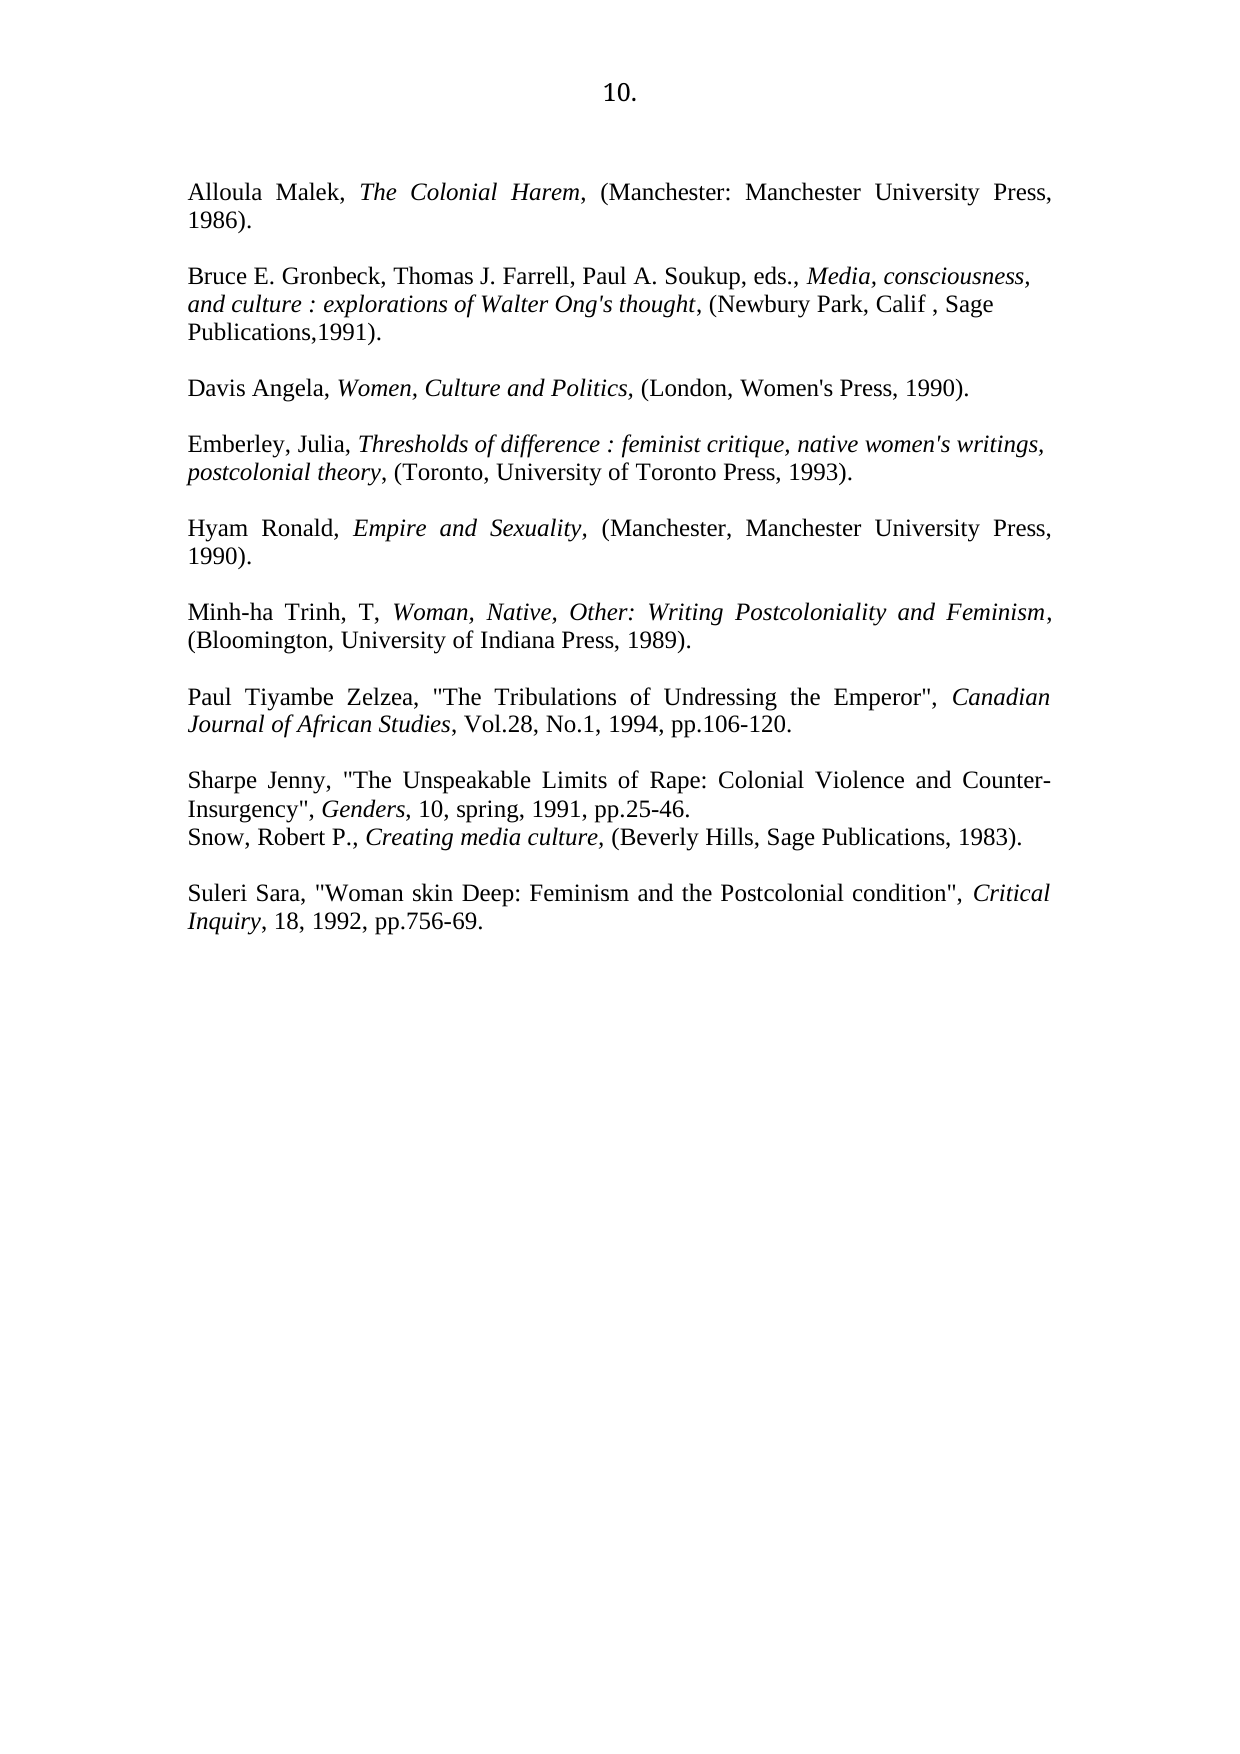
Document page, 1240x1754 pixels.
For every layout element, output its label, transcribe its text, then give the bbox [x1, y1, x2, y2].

text Snow, Robert P., Creating media culture, (Beverly Hills, Sage Publications, 1983). [187, 822, 1052, 851]
text Emberley, Julia, Thresholds of difference : feminist critique, native women's writings, postcolonial theory, (Toronto, University of Toronto Press, 1993). [187, 430, 1052, 486]
text Alloula Malek, The Colonial Harem, (Manchester: Manchester University Press, 1986). [187, 178, 1052, 234]
text Sharpe Jenny, "The Unspeakable Limits of Rape: Colonial Violence and Counter-Insurgency", Genders, 10, spring, 1991, pp.25-46. [187, 766, 1052, 822]
text Minh-ha Trinh, T, Woman, Native, Other: Writing Postcoloniality and Feminism, (Bloomington, University of Indiana Press, 1989). [187, 598, 1052, 654]
text Davis Angela, Women, Culture and Politics, (London, Women's Press, 1990). [187, 374, 1052, 402]
text Suleri Sara, "Woman skin Deep: Feminism and the Postcolonial condition", Critical Inquiry, 18, 1992, pp.756-69. [187, 878, 1052, 934]
text Hyam Ronald, Empire and Sexuality, (Manchester, Manchester University Press, 1990). [187, 514, 1052, 570]
text Bruce E. Gronbeck, Thomas J. Farrell, Paul A. Soukup, eds., Media, consciousness, and culture : explorations of Walter Ong's thought, (Newbury Park, Calif , Sage Publications,1991). [187, 262, 1052, 346]
text Paul Tiyambe Zelzea, "The Tribulations of Undressing the Emperor", Canadian Journal of African Studies, Vol.28, No.1, 1994, pp.106-120. [187, 682, 1052, 738]
